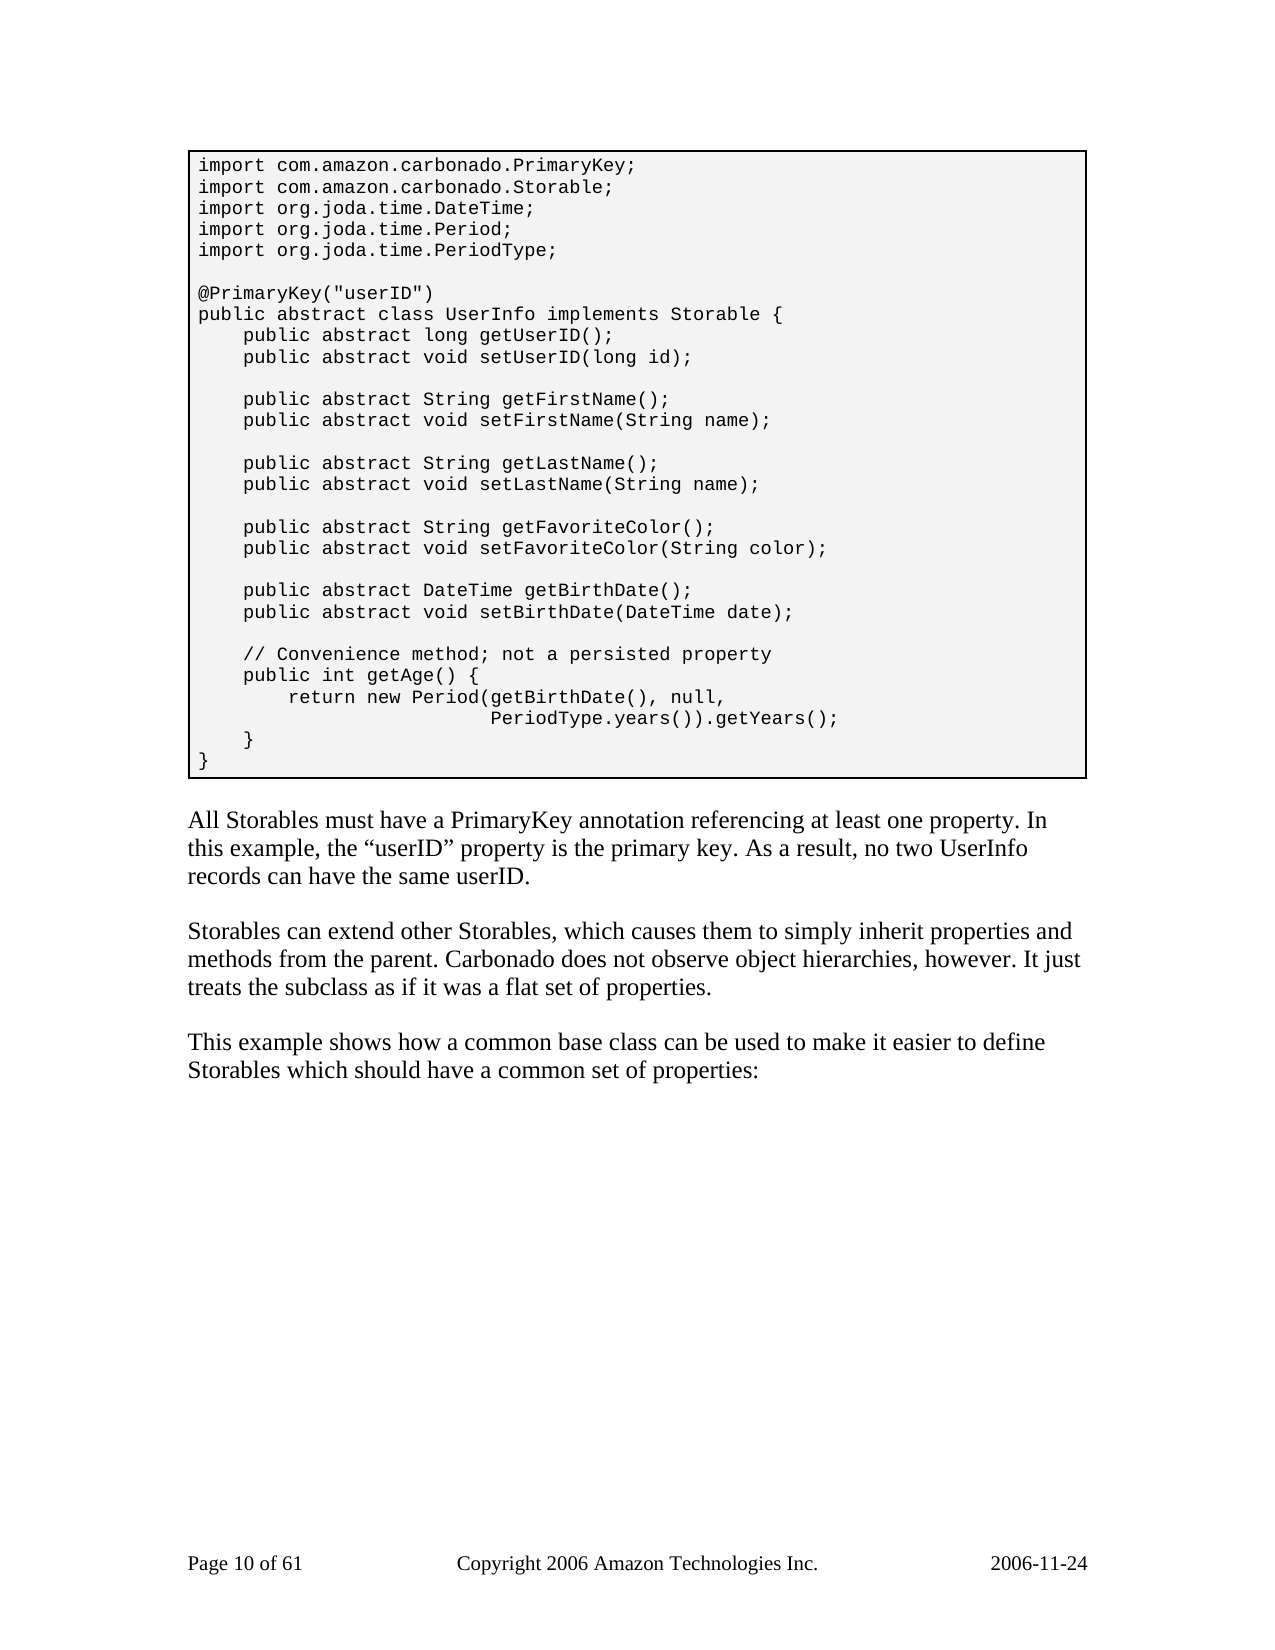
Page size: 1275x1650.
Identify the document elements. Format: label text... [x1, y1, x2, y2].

text public abstract String getFavoriteColor(); [190, 511, 1085, 532]
text public abstract void setUserID(long id); [190, 341, 1085, 362]
text // Convenience method; not a persisted property [190, 639, 1085, 660]
text public abstract class UserInfo implements Storable { [190, 299, 1085, 320]
text public abstract void setFirstName(String name); [190, 405, 1085, 426]
text This example shows how a common base class can be used to make it easier to define Storables which should have a common set of properties: [187, 1028, 1087, 1083]
text } [190, 745, 1085, 777]
text All Storables must have a PrimaryKey annotation referencing at least one property. In this example, the “userID” property is the primary key. As a result, no two UserInfo records can have the same userID. [187, 806, 1087, 889]
text public abstract void setFavoriteColor(String color); [190, 532, 1085, 554]
text } [190, 724, 1085, 745]
text import org.joda.time.Period; [190, 214, 1085, 235]
text public abstract long getUserID(); [190, 320, 1085, 341]
text PeriodType.years()).getYears(); [190, 702, 1085, 724]
text @PrimaryKey("userID") [190, 277, 1085, 299]
text public abstract void setLastName(String name); [190, 469, 1085, 490]
text public abstract DateTime getBirthDate(); [190, 575, 1085, 596]
text public abstract void setBirthDate(DateTime date); [190, 596, 1085, 617]
text import com.amazon.carbonado.Storable; [190, 171, 1085, 192]
text public abstract String getFirstName(); [190, 384, 1085, 405]
text import org.joda.time.DateTime; [190, 192, 1085, 214]
text Storables can extend other Storables, which causes them to simply inherit properties and methods from the parent. Carbonado does not observe object hierarchies, however. It just treats the subclass as if it was a flat set of properties. [187, 917, 1087, 1000]
text import com.amazon.carbonado.PrimaryKey; [190, 152, 1085, 171]
text public abstract String getLastName(); [190, 447, 1085, 469]
text return new Period(getBirthDate(), null, [190, 681, 1085, 702]
text public int getAge() { [190, 660, 1085, 681]
text import org.joda.time.PeriodType; [190, 235, 1085, 256]
